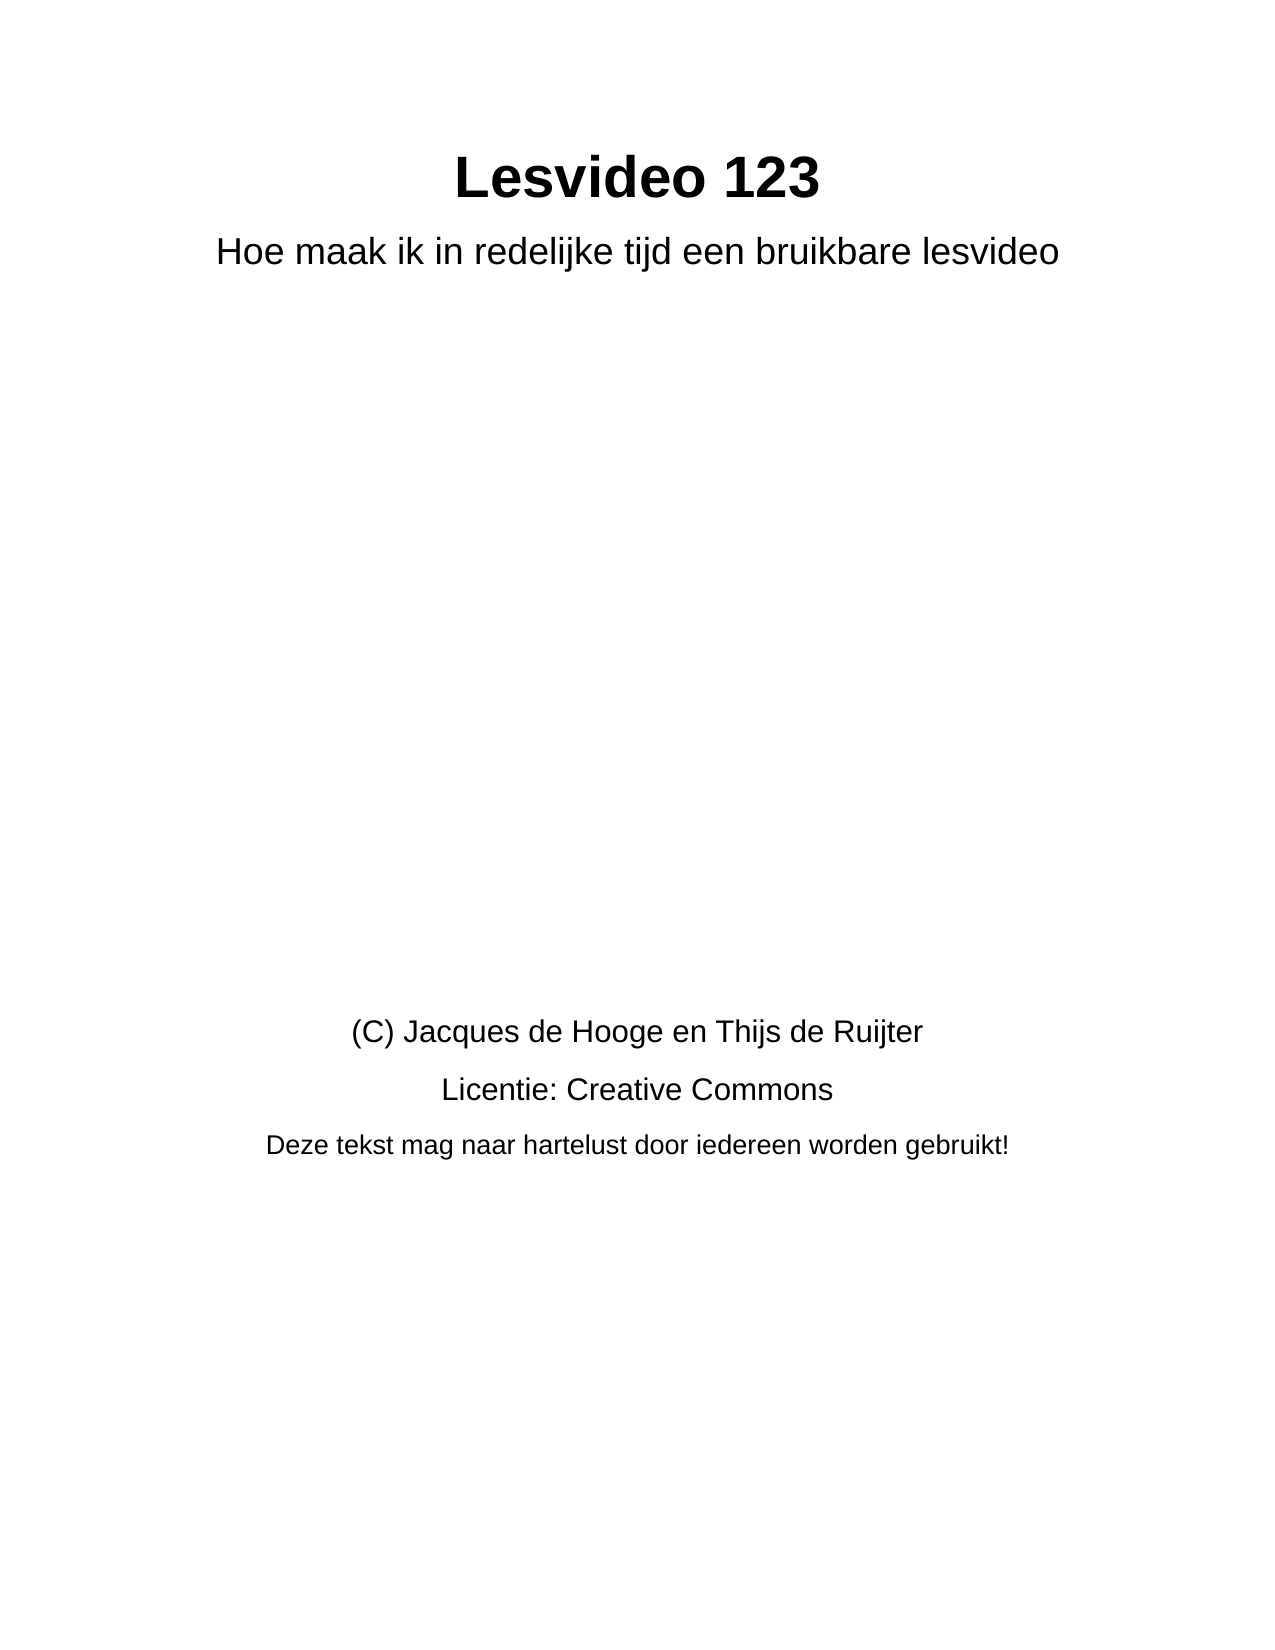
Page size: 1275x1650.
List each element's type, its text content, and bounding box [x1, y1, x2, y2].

text Licentie: Creative Commons [118, 1071, 1157, 1107]
text (C) Jacques de Hooge en Thijs de Ruijter [118, 1013, 1157, 1049]
title Lesvideo 123 [118, 143, 1157, 210]
text Deze tekst mag naar hartelust door iedereen worden gebruikt! [118, 1129, 1157, 1160]
subtitle Hoe maak ik in redelijke tijd een bruikbare lesvideo [118, 229, 1157, 272]
